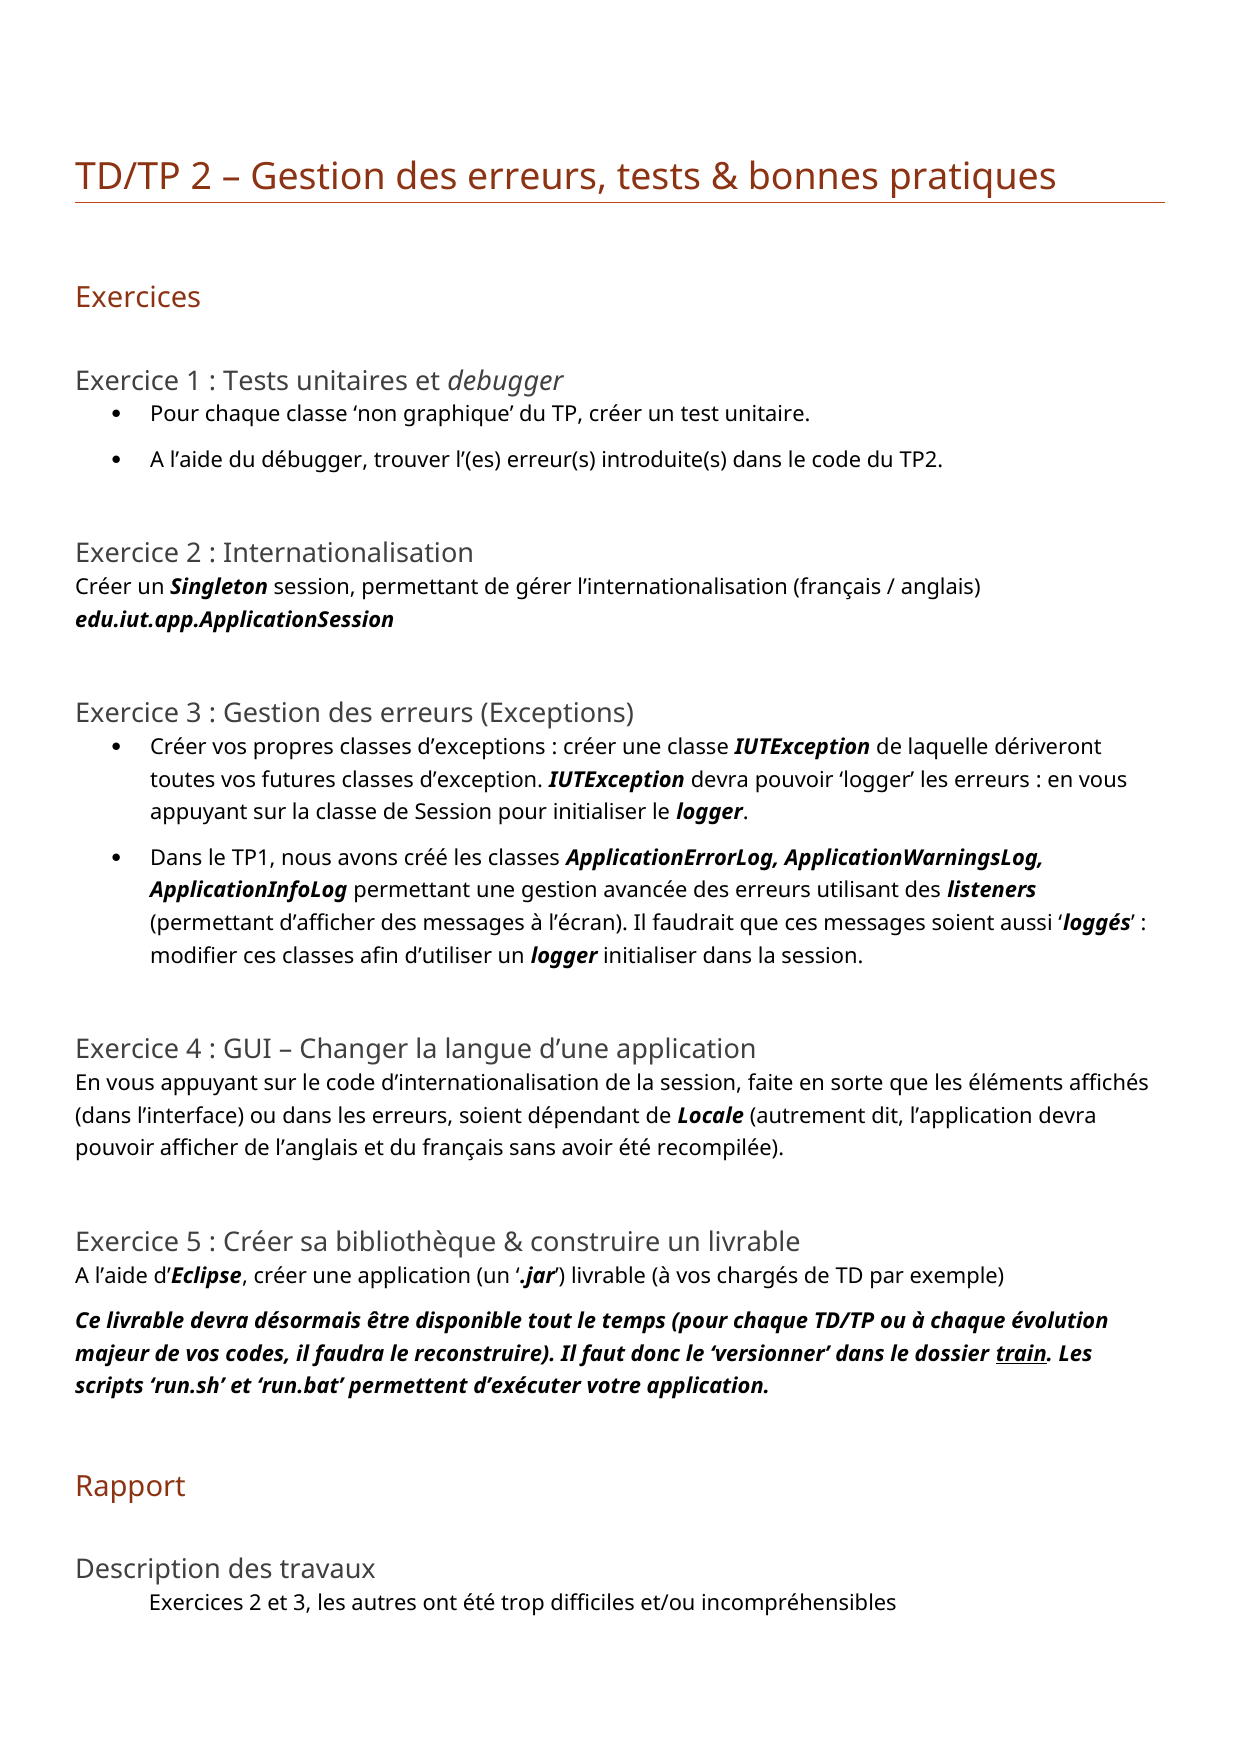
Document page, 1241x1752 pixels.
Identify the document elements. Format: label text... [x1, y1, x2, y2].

subtitle Exercice 3 : Gestion des erreurs (Exceptions) [75, 694, 1165, 731]
subtitle Description des travaux [75, 1550, 1165, 1587]
subtitle TD/TP 2 – Gestion des erreurs, tests & bonnes pratiques [75, 149, 1165, 202]
subtitle Exercice 2 : Internationalisation [75, 534, 1165, 571]
list Créer vos propres classes d’exceptions : créer une classe IUTException de laquelle dériveront toutes vos futures classes d’exception. IUTException devra pouvoir ‘logger’ les erreurs : en vous appuyant sur la classe de Session pour initialiser le logger. [112, 731, 1165, 826]
text Créer un Singleton session, permettant de gérer l’internationalisation (français / anglais) edu.iut.app.ApplicationSession [75, 571, 1165, 633]
subtitle Exercice 1 : Tests unitaires et debugger [75, 361, 1165, 398]
text Exercices 2 et 3, les autres ont été trop difficiles et/ou incompréhensibles [75, 1587, 1165, 1616]
subtitle Exercice 5 : Créer sa bibliothèque & construire un livrable [75, 1223, 1165, 1259]
subtitle Exercice 4 : GUI – Changer la langue d’une application [75, 1030, 1165, 1067]
text En vous appuyant sur le code d’internationalisation de la session, faite en sorte que les éléments affichés (dans l’interface) ou dans les erreurs, soient dépendant de Locale (autrement dit, l’application devra pouvoir afficher de l’anglais et du français sans avoir été recompilée). [75, 1067, 1165, 1162]
subtitle Exercices [75, 277, 1165, 316]
text Ce livrable devra désormais être disponible tout le temps (pour chaque TD/TP ou à chaque évolution majeur de vos codes, il faudra le reconstruire). Il faut donc le ‘versionner’ dans le dossier train. Les scripts ‘run.sh’ et ‘run.bat’ permettent d’exécuter votre application. [75, 1305, 1165, 1400]
text A l’aide d’Eclipse, créer une application (un ‘.jar’) livrable (à vos chargés de TD par exemple) [75, 1259, 1165, 1289]
subtitle Rapport [75, 1465, 1165, 1504]
list Dans le TP1, nous avons créé les classes ApplicationErrorLog, ApplicationWarningsLog, ApplicationInfoLog permettant une gestion avancée des erreurs utilisant des listeners (permettant d’afficher des messages à l’écran). Il faudrait que ces messages soient aussi ‘loggés’ : modifier ces classes afin d’utiliser un logger initialiser dans la session. [112, 841, 1165, 969]
list A l’aide du débugger, trouver l’(es) erreur(s) introduite(s) dans le code du TP2. [112, 443, 1165, 473]
list Pour chaque classe ‘non graphique’ du TP, créer un test unitaire. [112, 398, 1165, 428]
